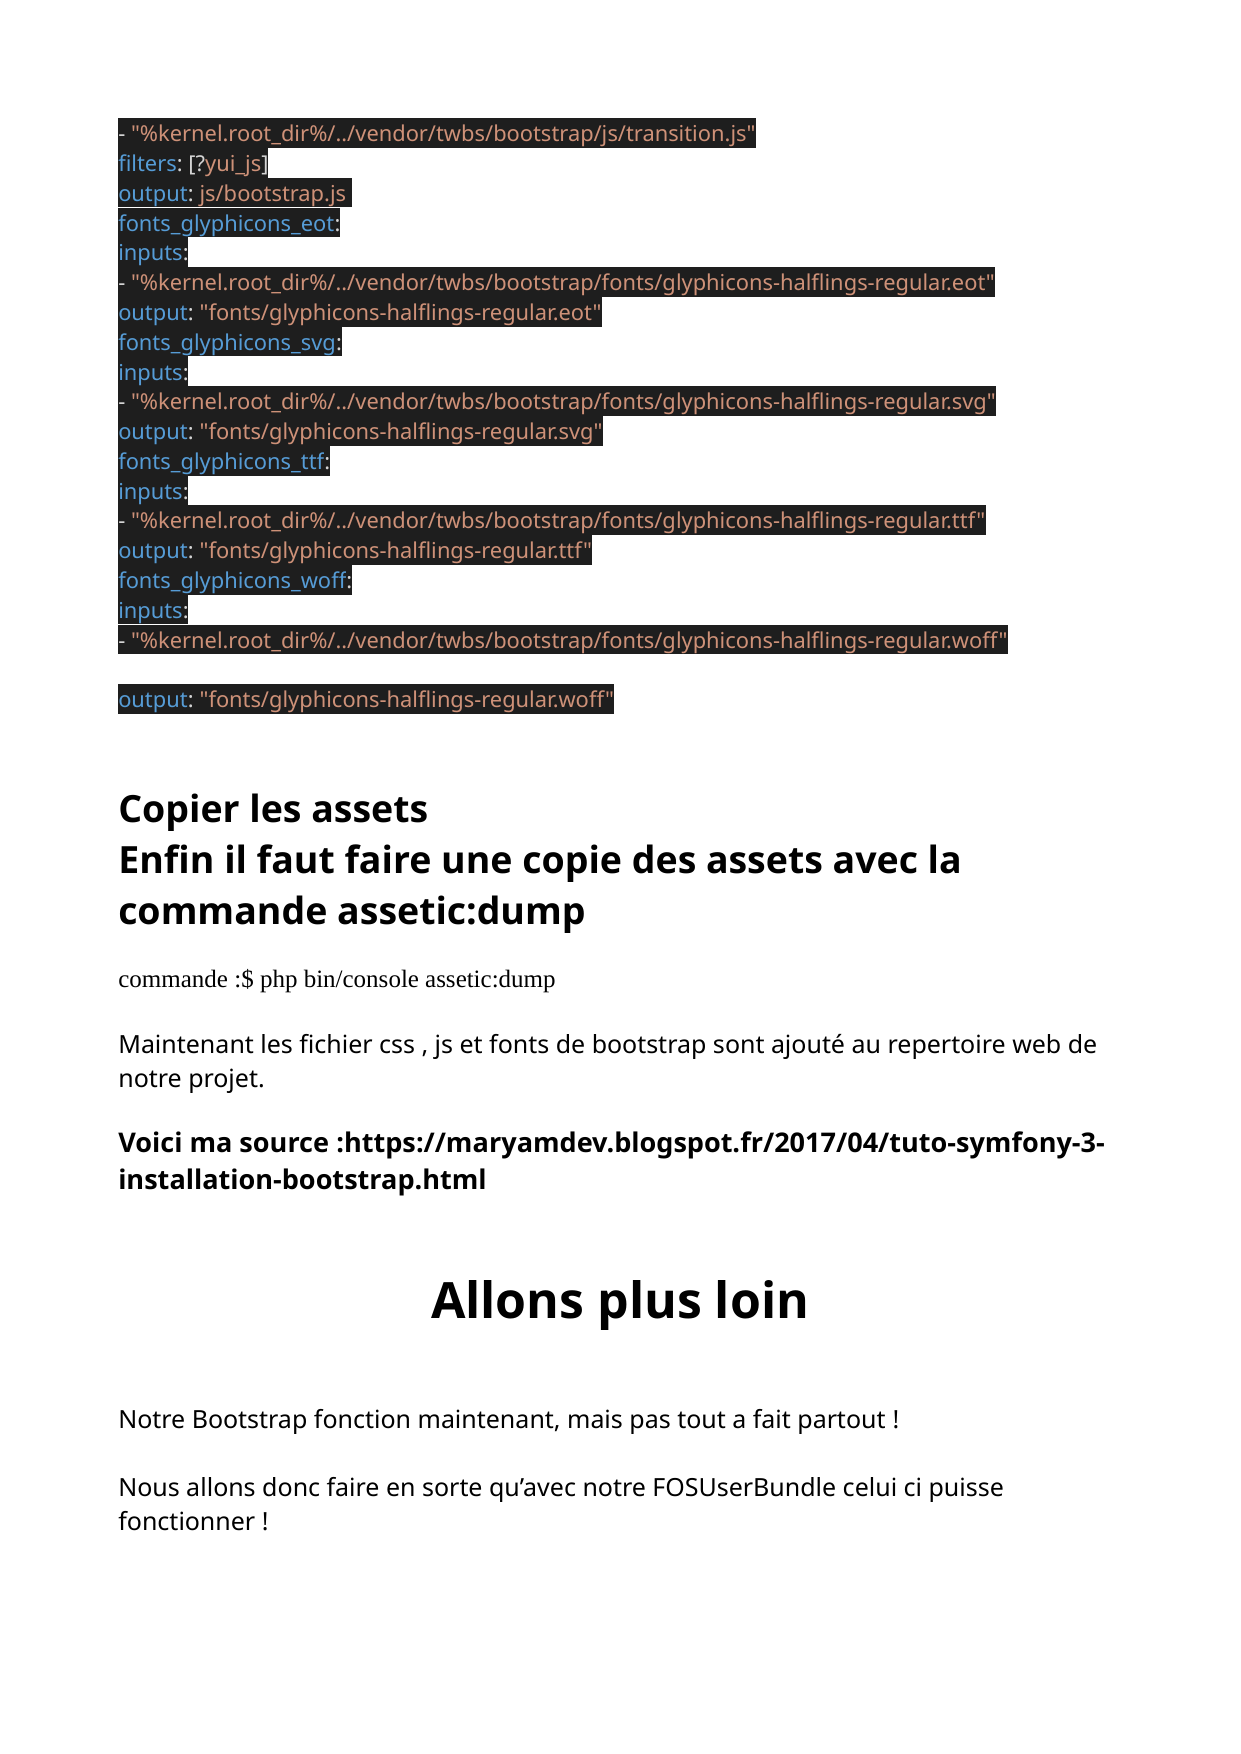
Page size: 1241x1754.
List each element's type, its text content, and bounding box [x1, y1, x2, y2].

text output: "fonts/glyphicons-halflings-regular.svg" [118, 416, 1122, 446]
text commande :$ php bin/console assetic:dump [118, 964, 1122, 993]
text inputs: [118, 237, 1122, 267]
text Allons plus loin [118, 1265, 1122, 1333]
text inputs: [118, 476, 1122, 505]
text - "%kernel.root_dir%/../vendor/twbs/bootstrap/js/transition.js" [118, 118, 1122, 148]
text Copier les assets Enfin il faut faire une copie des assets avec la commande assetic:dump [118, 782, 1122, 935]
text output: js/bootstrap.js [118, 178, 1122, 207]
text output: "fonts/glyphicons-halflings-regular.eot" [118, 297, 1122, 327]
text output: "fonts/glyphicons-halflings-regular.ttf" [118, 535, 1122, 565]
text - "%kernel.root_dir%/../vendor/twbs/bootstrap/fonts/glyphicons-halflings-regular.ttf" [118, 505, 1122, 535]
text - "%kernel.root_dir%/../vendor/twbs/bootstrap/fonts/glyphicons-halflings-regular.woff" [118, 624, 1122, 654]
text fonts_glyphicons_woff: [118, 565, 1122, 595]
text - "%kernel.root_dir%/../vendor/twbs/bootstrap/fonts/glyphicons-halflings-regular.svg" [118, 386, 1122, 416]
text Notre Bootstrap fonction maintenant, mais pas tout a fait partout ! [118, 1402, 1122, 1436]
text fonts_glyphicons_eot: [118, 207, 1122, 237]
text Voici ma source :https://maryamdev.blogspot.fr/2017/04/tuto-symfony-3-installation-bootstrap.html [118, 1123, 1122, 1197]
text inputs: [118, 356, 1122, 386]
text - "%kernel.root_dir%/../vendor/twbs/bootstrap/fonts/glyphicons-halflings-regular.eot" [118, 267, 1122, 297]
text Nous allons donc faire en sorte qu’avec notre FOSUserBundle celui ci puisse fonctionner ! [118, 1470, 1122, 1538]
text fonts_glyphicons_svg: [118, 327, 1122, 356]
text inputs: [118, 595, 1122, 624]
text output: "fonts/glyphicons-halflings-regular.woff" [118, 684, 1122, 714]
text Maintenant les fichier css , js et fonts de bootstrap sont ajouté au repertoire web de notre projet. [118, 993, 1122, 1123]
text filters: [?yui_js] [118, 148, 1122, 178]
text fonts_glyphicons_ttf: [118, 446, 1122, 476]
